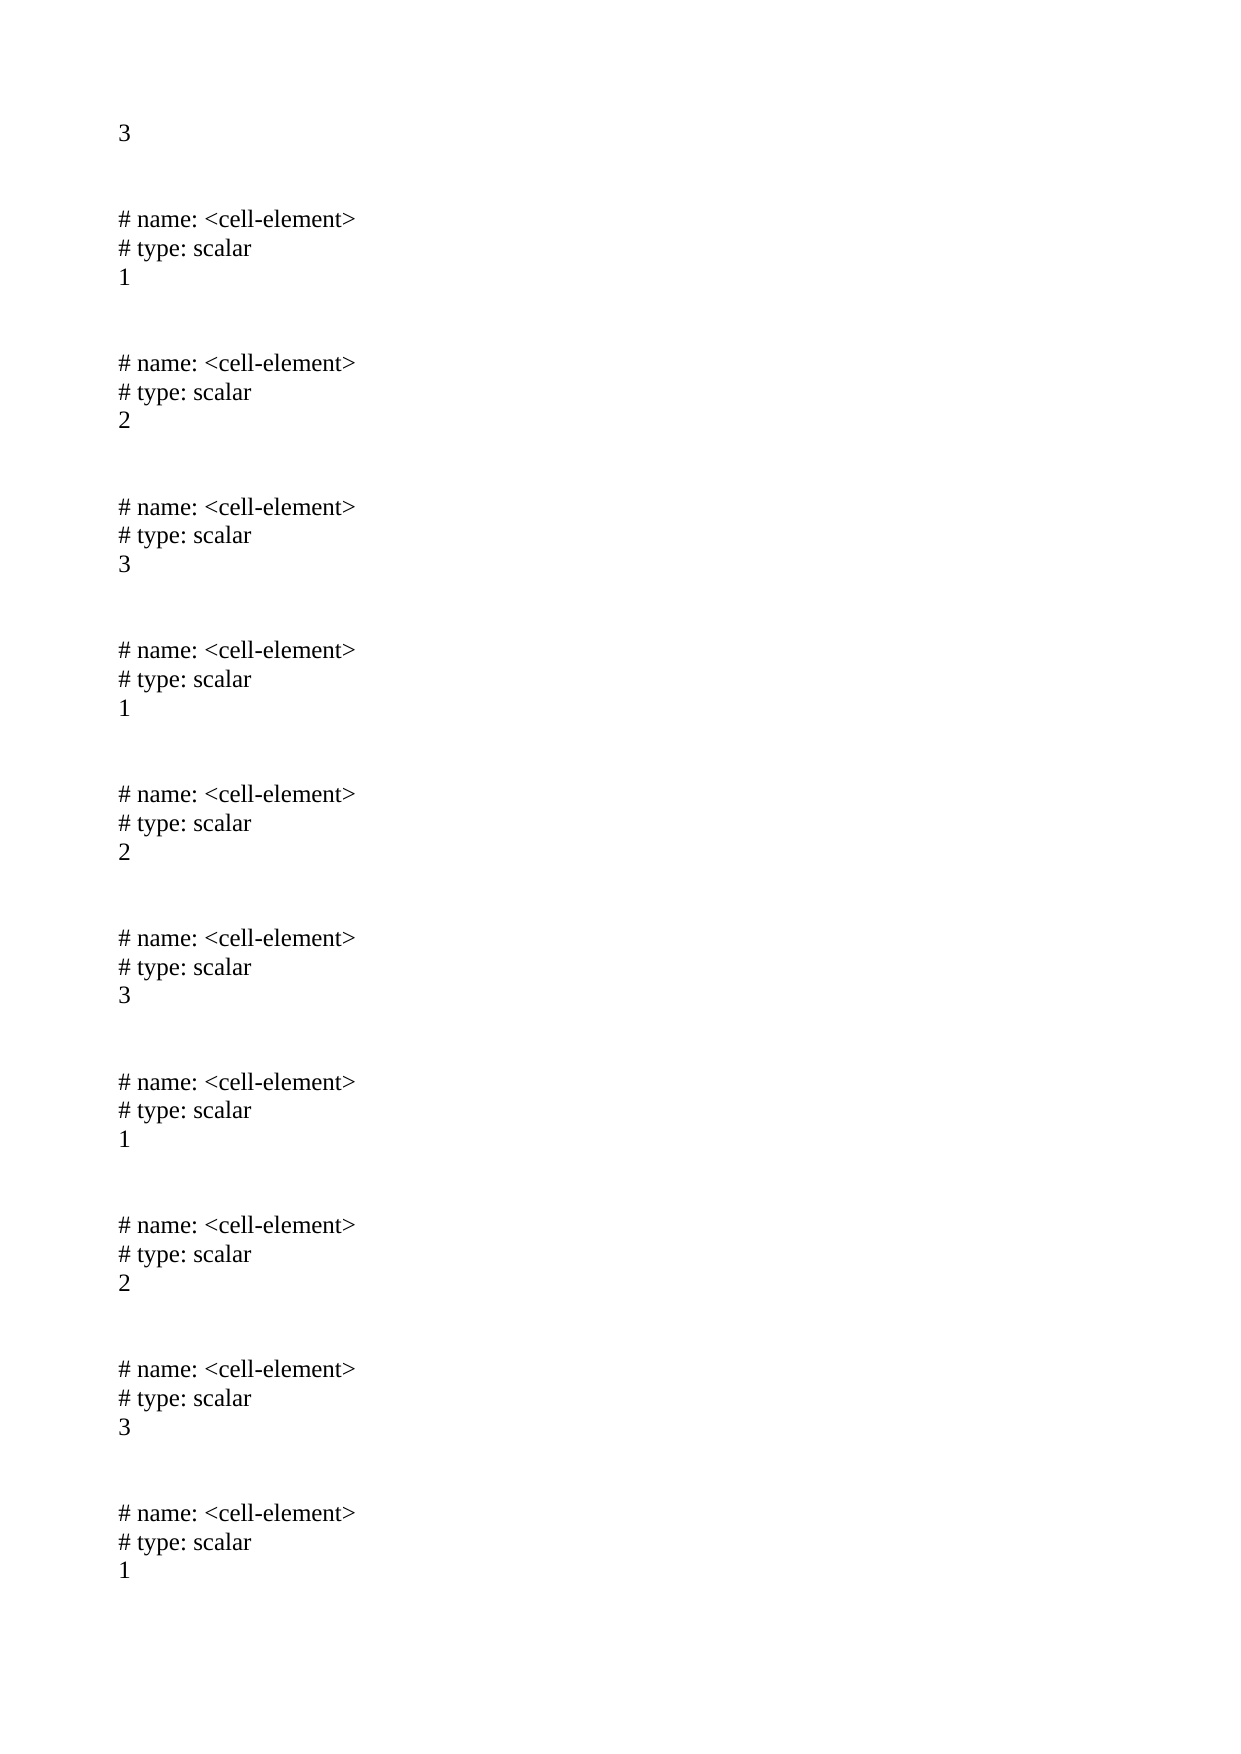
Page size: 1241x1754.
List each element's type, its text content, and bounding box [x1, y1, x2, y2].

text # type: scalar [118, 808, 1122, 837]
text # name: <cell-element> [118, 1211, 1122, 1239]
text # type: scalar [118, 1096, 1122, 1124]
text # type: scalar [118, 1527, 1122, 1556]
text # name: <cell-element> [118, 348, 1122, 377]
text # type: scalar [118, 233, 1122, 262]
text 3 [118, 549, 1122, 578]
text # name: <cell-element> [118, 1354, 1122, 1383]
text # type: scalar [118, 521, 1122, 549]
text 3 [118, 1412, 1122, 1441]
text # name: <cell-element> [118, 492, 1122, 521]
text 3 [118, 118, 1122, 147]
text # type: scalar [118, 1383, 1122, 1412]
text # name: <cell-element> [118, 636, 1122, 664]
text # name: <cell-element> [118, 923, 1122, 952]
text 1 [118, 1124, 1122, 1153]
text 2 [118, 406, 1122, 434]
text # type: scalar [118, 952, 1122, 981]
text 1 [118, 1556, 1122, 1584]
text 1 [118, 262, 1122, 291]
text # type: scalar [118, 1239, 1122, 1268]
text 3 [118, 981, 1122, 1009]
text 2 [118, 1268, 1122, 1297]
text 1 [118, 693, 1122, 722]
text # name: <cell-element> [118, 1498, 1122, 1527]
text 2 [118, 837, 1122, 866]
text # type: scalar [118, 377, 1122, 406]
text # type: scalar [118, 664, 1122, 693]
text # name: <cell-element> [118, 1067, 1122, 1096]
text # name: <cell-element> [118, 779, 1122, 808]
text # name: <cell-element> [118, 204, 1122, 233]
